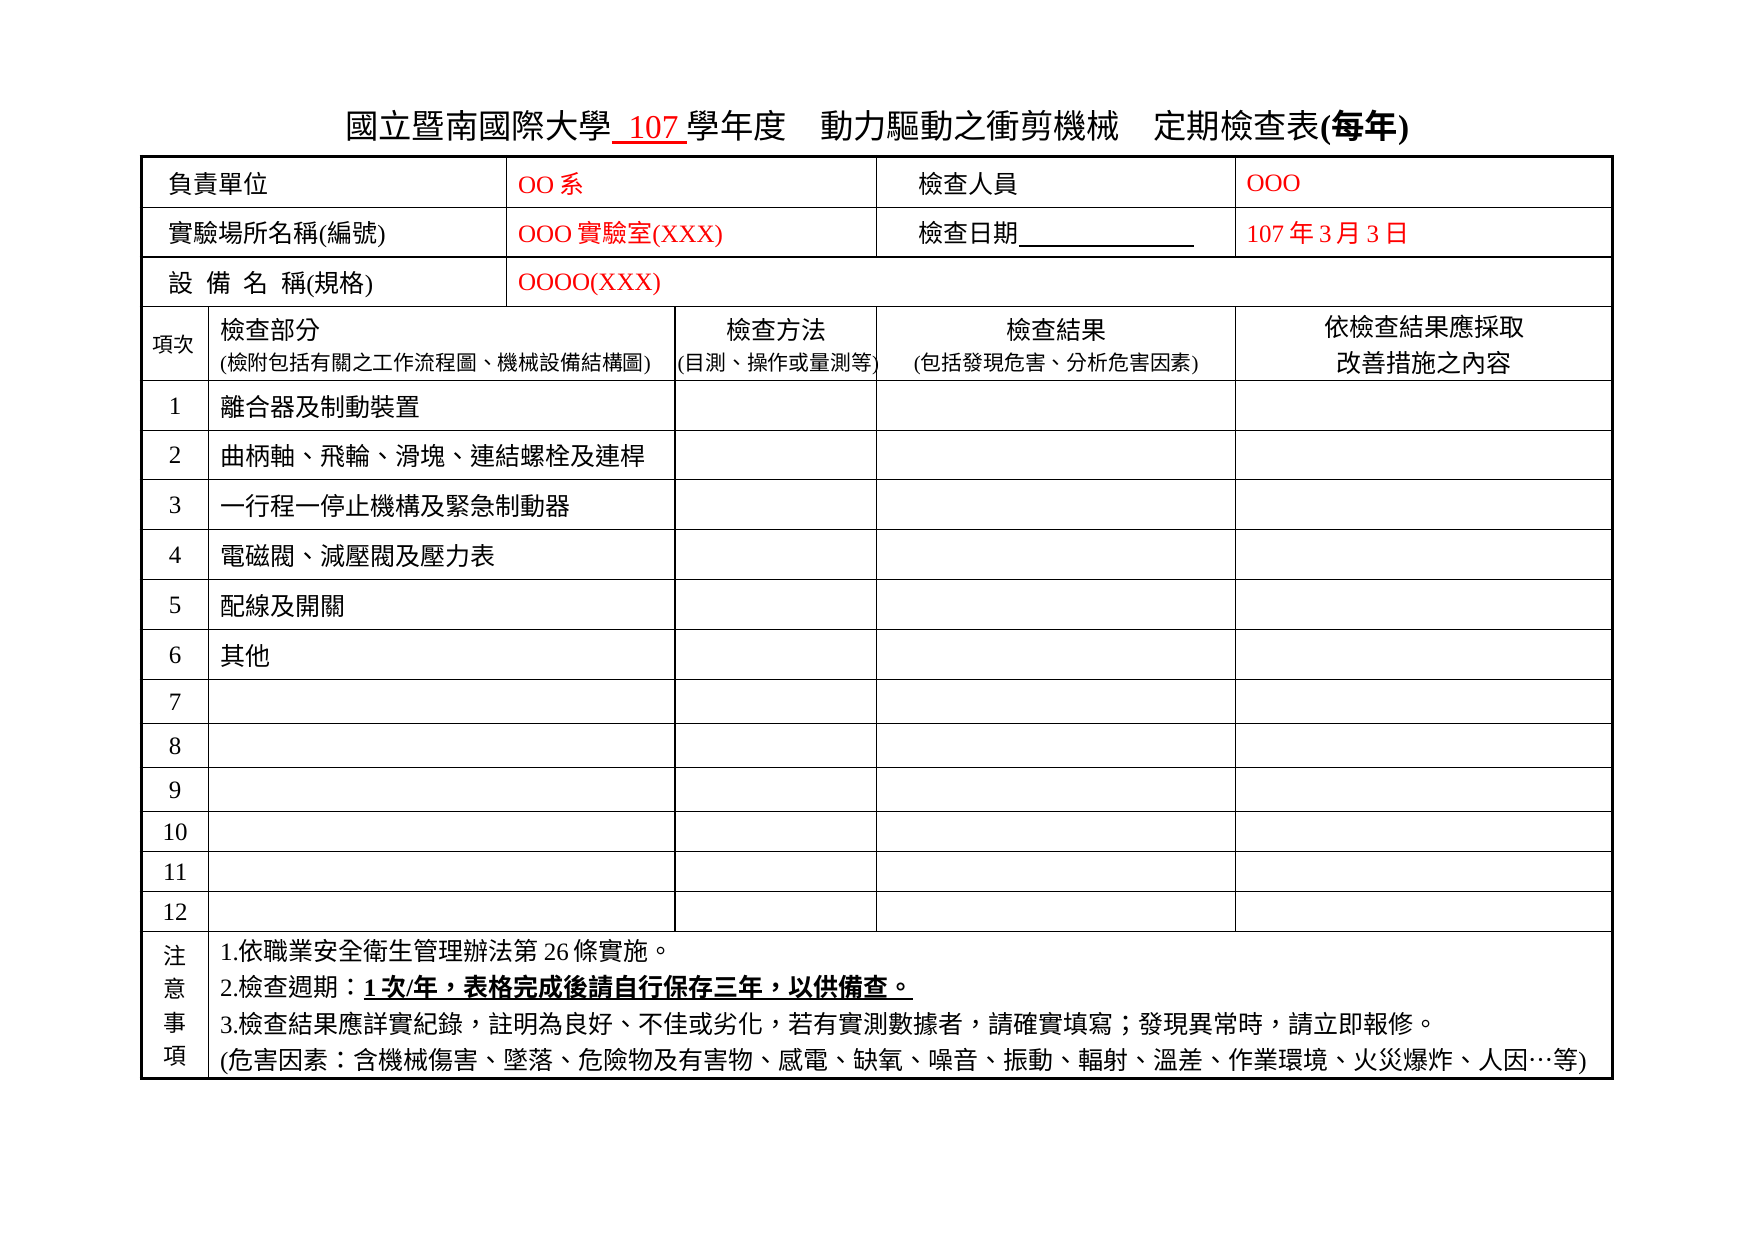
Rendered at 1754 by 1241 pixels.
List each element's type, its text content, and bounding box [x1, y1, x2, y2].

table_cell [1236, 680, 1611, 723]
table_cell 設 備 名 稱(規格) [143, 258, 506, 306]
table_cell [209, 680, 674, 723]
table_cell [209, 892, 674, 931]
table_cell 曲柄軸、飛輪、滑塊、連結螺栓及連桿 [209, 431, 674, 479]
table_cell [676, 768, 876, 811]
table_cell 實驗場所名稱(編號) [143, 208, 506, 256]
table_cell [676, 431, 876, 479]
table_cell [877, 680, 1235, 723]
table_cell [1236, 381, 1611, 429]
table_cell [1236, 852, 1611, 891]
table_cell 檢查方法 (目測、操作或量測等) [676, 307, 876, 380]
table_cell 4 [143, 530, 208, 579]
table_cell OOOO(XXX) [507, 258, 1611, 306]
table_cell [1236, 724, 1611, 767]
table_cell [877, 480, 1235, 529]
table_cell 11 [143, 852, 208, 891]
table_cell [676, 812, 876, 851]
table_cell [676, 680, 876, 723]
table_cell [877, 580, 1235, 629]
table_cell [877, 381, 1235, 429]
table_cell [877, 768, 1235, 811]
table_cell [676, 480, 876, 529]
table_cell [209, 812, 674, 851]
table_cell 配線及開關 [209, 580, 674, 629]
table_cell OOO實驗室(XXX) [507, 208, 876, 256]
table_cell 檢查日期 [877, 208, 1235, 256]
table_cell 2 [143, 431, 208, 479]
table_cell [877, 630, 1235, 678]
table_cell [209, 724, 674, 767]
table_cell [676, 381, 876, 429]
table_cell 一行程一停止機構及緊急制動器 [209, 480, 674, 529]
table_cell [1236, 892, 1611, 931]
table_cell 10 [143, 812, 208, 851]
table_cell [1236, 812, 1611, 851]
table_cell 12 [143, 892, 208, 931]
table_header OOO [1236, 158, 1611, 207]
table_cell [676, 852, 876, 891]
table_cell 其他 [209, 630, 674, 678]
table_cell [676, 630, 876, 678]
table_cell [1236, 480, 1611, 529]
table_cell 注意事項 [143, 932, 208, 1077]
table_cell 107年3月3日 [1236, 208, 1611, 256]
table_cell [209, 768, 674, 811]
table_header 檢查人員 [877, 158, 1235, 207]
table_cell 1.依職業安全衛生管理辦法第26條實施。 2.檢查週期：1次/年，表格完成後請自行保存三年，以供備查。 3.檢查結果應詳實紀錄，註明為良好、不佳或劣化，若有實測數據者，請確實填寫；發現異常時，請立即報修。 (危害因素：含機械傷害、墜落、危險物及有害物、感電、缺氧、噪音、振動、輻射、溫差、作業環境、火災爆炸、人因…等) [209, 932, 1611, 1077]
table_header 負責單位 [143, 158, 506, 207]
table_cell [1236, 580, 1611, 629]
table_cell 9 [143, 768, 208, 811]
table_cell 離合器及制動裝置 [209, 381, 674, 429]
table_cell [877, 530, 1235, 579]
table_cell 項次 [143, 307, 208, 380]
table_cell [209, 852, 674, 891]
table_cell [1236, 630, 1611, 678]
table_cell [676, 530, 876, 579]
text 國立暨南國際大學 107 學年度 動力驅動之衝剪機械 定期檢查表(每年) [150, 100, 1604, 148]
table_cell 8 [143, 724, 208, 767]
table_cell 3 [143, 480, 208, 529]
table_cell [877, 724, 1235, 767]
table_cell [877, 431, 1235, 479]
table_cell 檢查結果 (包括發現危害、分析危害因素) [877, 307, 1235, 380]
table_cell 1 [143, 381, 208, 429]
table_cell [877, 852, 1235, 891]
table_cell [1236, 431, 1611, 479]
table_cell [877, 812, 1235, 851]
table_cell [1236, 768, 1611, 811]
table_cell [877, 892, 1235, 931]
table_cell 7 [143, 680, 208, 723]
table_cell 5 [143, 580, 208, 629]
table_cell [676, 724, 876, 767]
table_cell 6 [143, 630, 208, 678]
table_cell [676, 580, 876, 629]
table_cell [676, 892, 876, 931]
table_header OO系 [507, 158, 876, 207]
table_cell 電磁閥、減壓閥及壓力表 [209, 530, 674, 579]
table_cell 依檢查結果應採取 改善措施之內容 [1236, 307, 1611, 380]
table_cell 檢查部分 (檢附包括有關之工作流程圖、機械設備結構圖) [209, 307, 674, 380]
table_cell [1236, 530, 1611, 579]
